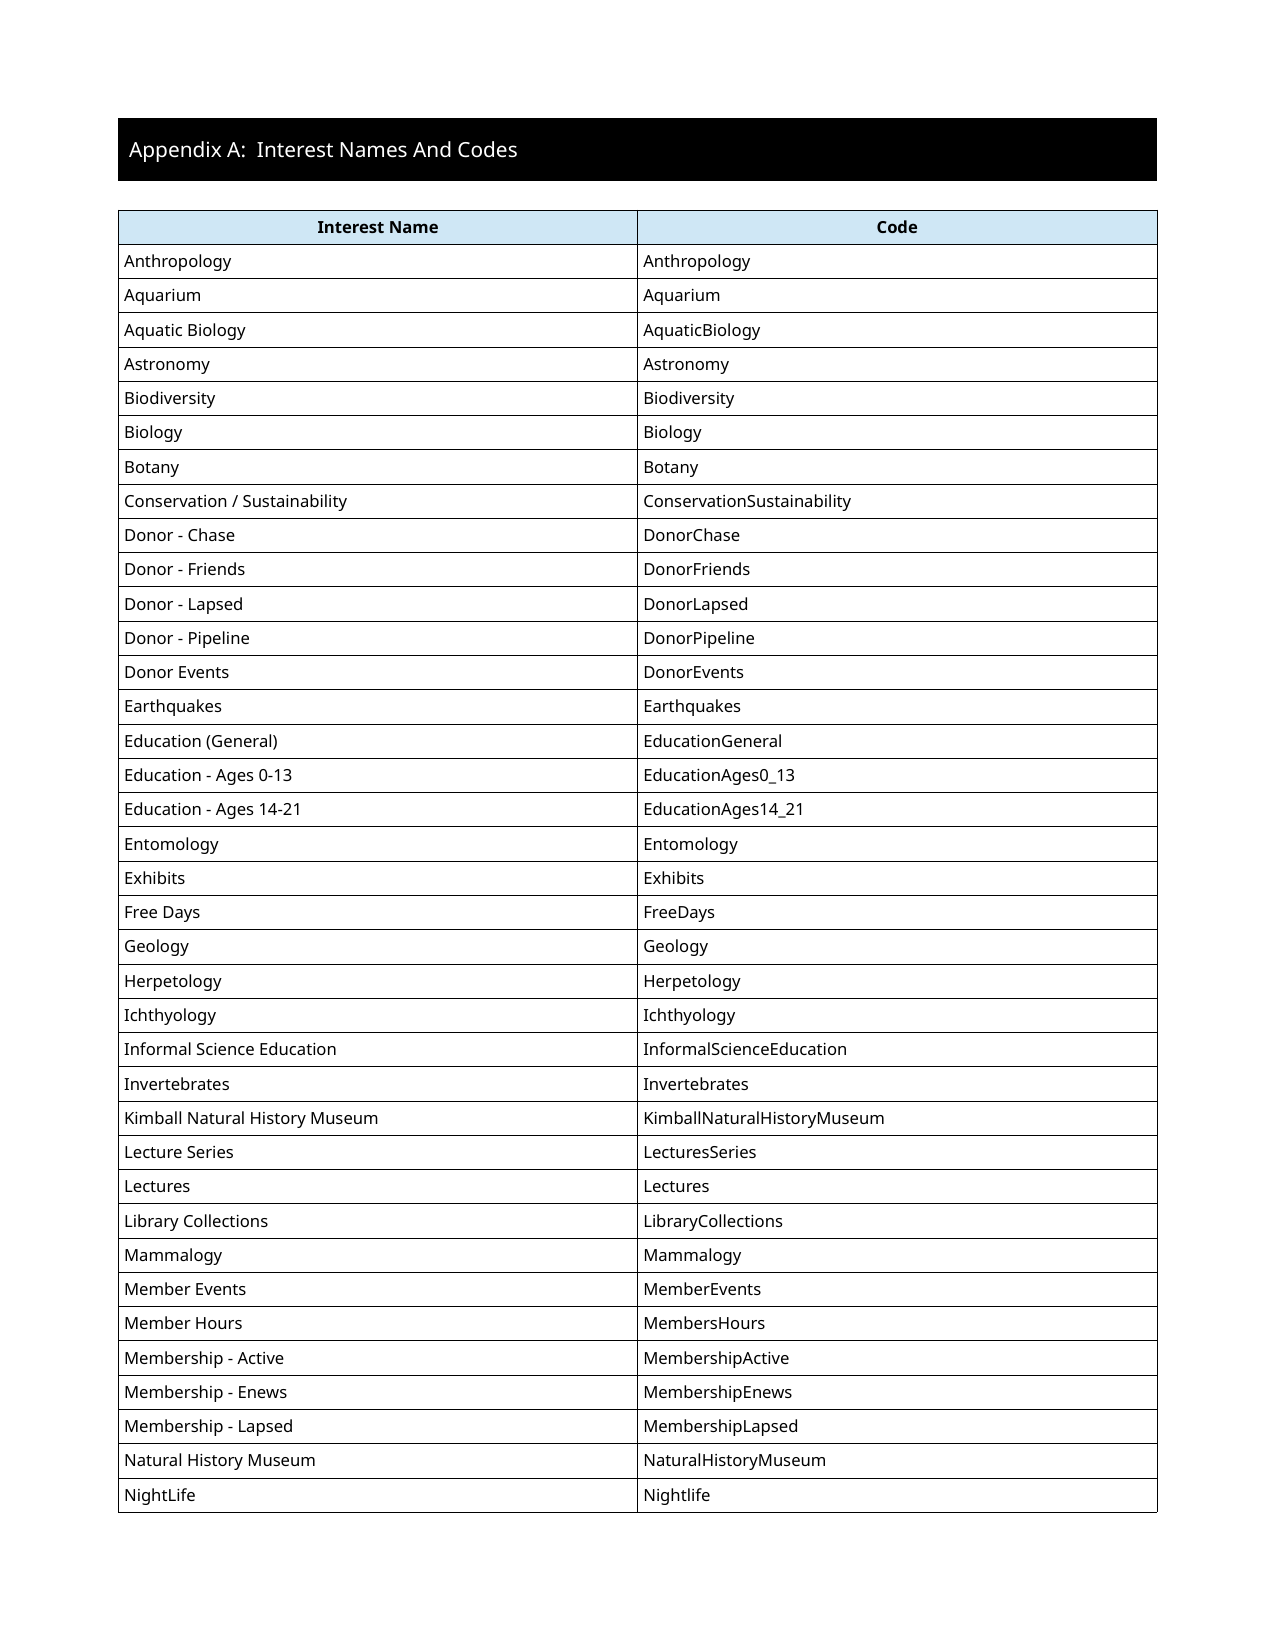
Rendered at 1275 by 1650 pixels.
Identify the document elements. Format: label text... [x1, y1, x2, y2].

table_cell Member Events [119, 1273, 637, 1306]
table_cell Aquatic Biology [119, 313, 637, 347]
table_cell Library Collections [119, 1204, 637, 1238]
table_cell Membership - Active [119, 1341, 637, 1375]
table_cell EducationGeneral [638, 725, 1157, 758]
table_cell Biology [119, 416, 637, 449]
table_cell Aquarium [638, 279, 1157, 312]
table_cell Invertebrates [119, 1067, 637, 1101]
table_cell Education - Ages 14-21 [119, 793, 637, 826]
table_cell MemberEvents [638, 1273, 1157, 1306]
table_cell DonorLapsed [638, 587, 1157, 621]
table_cell EducationAges14_21 [638, 793, 1157, 826]
table_cell Education - Ages 0-13 [119, 759, 637, 792]
table_cell Education (General) [119, 725, 637, 758]
table_cell NightLife [119, 1479, 637, 1512]
table_cell Mammalogy [119, 1239, 637, 1272]
table_cell Exhibits [119, 862, 637, 895]
table_header Code [638, 211, 1157, 244]
table_cell Donor - Lapsed [119, 587, 637, 621]
table_cell AquaticBiology [638, 313, 1157, 347]
table_cell Earthquakes [119, 690, 637, 723]
table_cell Entomology [119, 827, 637, 861]
table_cell NaturalHistoryMuseum [638, 1444, 1157, 1477]
table_cell FreeDays [638, 896, 1157, 929]
table_cell Ichthyology [638, 999, 1157, 1032]
table_cell Herpetology [119, 965, 637, 998]
table_cell Natural History Museum [119, 1444, 637, 1477]
table_cell Botany [119, 450, 637, 484]
table_cell Earthquakes [638, 690, 1157, 723]
table_cell Nightlife [638, 1479, 1157, 1512]
table_cell DonorPipeline [638, 622, 1157, 655]
table_cell Biodiversity [638, 382, 1157, 415]
table_cell DonorFriends [638, 553, 1157, 586]
table_cell Donor - Pipeline [119, 622, 637, 655]
table_cell LecturesSeries [638, 1136, 1157, 1169]
table_cell Biology [638, 416, 1157, 449]
table_cell Herpetology [638, 965, 1157, 998]
table_cell Astronomy [119, 348, 637, 381]
table_cell Kimball Natural History Museum [119, 1102, 637, 1135]
table_cell Astronomy [638, 348, 1157, 381]
table_cell Lecture Series [119, 1136, 637, 1169]
table_cell Donor Events [119, 656, 637, 689]
text Appendix A: Interest Names And Codes [118, 135, 1157, 164]
table_cell Mammalogy [638, 1239, 1157, 1272]
table_cell Ichthyology [119, 999, 637, 1032]
table_cell Exhibits [638, 862, 1157, 895]
table_cell Membership - Lapsed [119, 1410, 637, 1443]
table_cell MembershipLapsed [638, 1410, 1157, 1443]
table_cell Lectures [119, 1170, 637, 1203]
table_cell MembersHours [638, 1307, 1157, 1340]
table_cell Lectures [638, 1170, 1157, 1203]
table_cell Anthropology [638, 245, 1157, 278]
table_header Interest Name [119, 211, 637, 244]
table_cell DonorChase [638, 519, 1157, 552]
table_cell Donor - Chase [119, 519, 637, 552]
table_cell Membership - Enews [119, 1376, 637, 1409]
table_cell Donor - Friends [119, 553, 637, 586]
table_cell Geology [638, 930, 1157, 963]
table_cell InformalScienceEducation [638, 1033, 1157, 1066]
table_cell LibraryCollections [638, 1204, 1157, 1238]
table_cell Biodiversity [119, 382, 637, 415]
table_cell Anthropology [119, 245, 637, 278]
table_cell Invertebrates [638, 1067, 1157, 1101]
table_cell Geology [119, 930, 637, 963]
table_cell Free Days [119, 896, 637, 929]
table_cell Conservation / Sustainability [119, 485, 637, 518]
table_cell EducationAges0_13 [638, 759, 1157, 792]
table_cell DonorEvents [638, 656, 1157, 689]
table_cell Entomology [638, 827, 1157, 861]
table_cell Botany [638, 450, 1157, 484]
table_cell Informal Science Education [119, 1033, 637, 1066]
table_cell KimballNaturalHistoryMuseum [638, 1102, 1157, 1135]
table_cell ConservationSustainability [638, 485, 1157, 518]
table_cell Member Hours [119, 1307, 637, 1340]
table_cell Aquarium [119, 279, 637, 312]
table_cell MembershipActive [638, 1341, 1157, 1375]
table_cell MembershipEnews [638, 1376, 1157, 1409]
